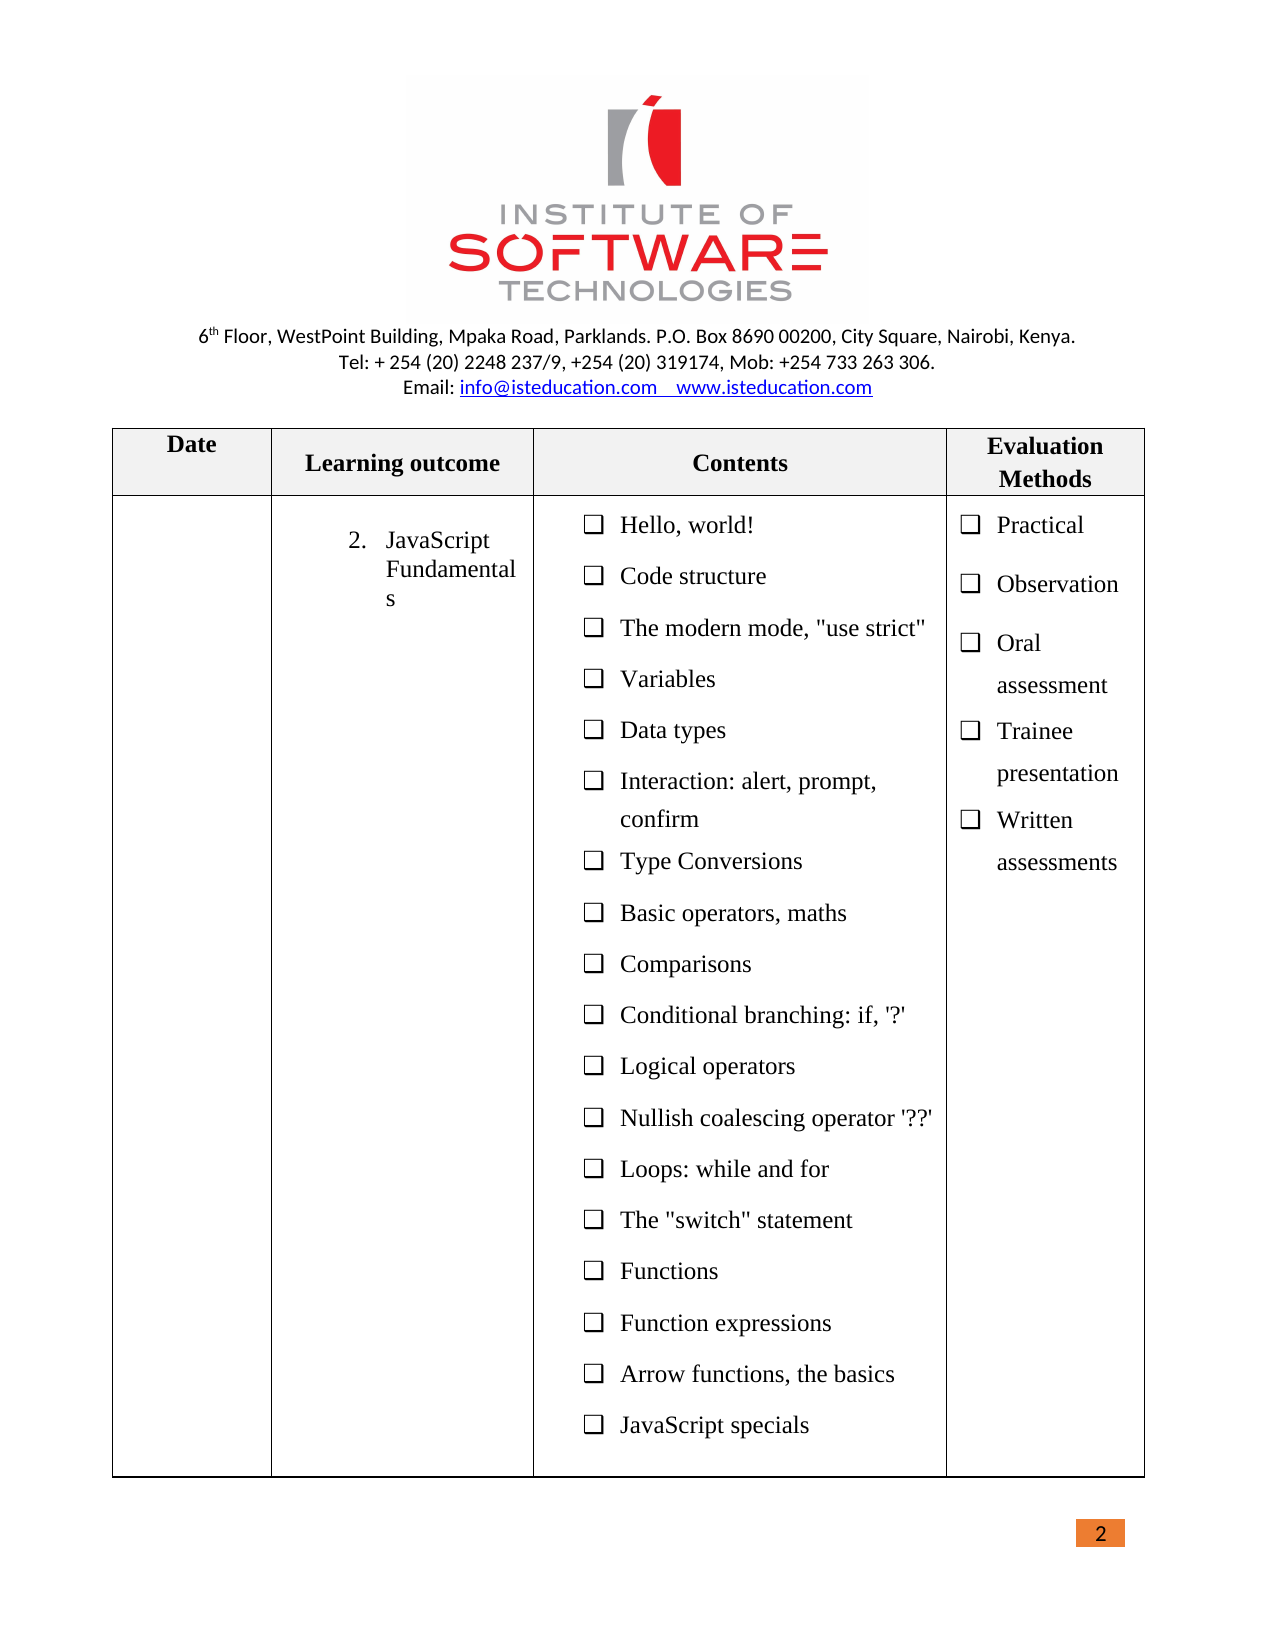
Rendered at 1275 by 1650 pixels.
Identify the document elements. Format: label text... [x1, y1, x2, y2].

table_cell [113, 496, 271, 1476]
table_header Learning outcome [272, 429, 533, 495]
table_cell Practical Observation Oral assessment Trainee presentation Written assessments [947, 496, 1144, 1476]
table_header Contents [534, 429, 946, 495]
table_cell JavaScript Fundamentals [272, 496, 533, 1476]
table_header Evaluation Methods [947, 429, 1144, 495]
table_cell Hello, world! Code structure The modern mode, "use strict" Variables Data types Interaction: alert, prompt, confirm Type Conversions Basic operators, maths Comparisons Conditional branching: if, '?' Logical operators Nullish coalescing operator '??' Loops: while and for The "switch" statement Functions Function expressions Arrow functions, the basics JavaScript specials [534, 496, 946, 1476]
picture [406, 75, 869, 324]
table_header Date [113, 429, 271, 495]
